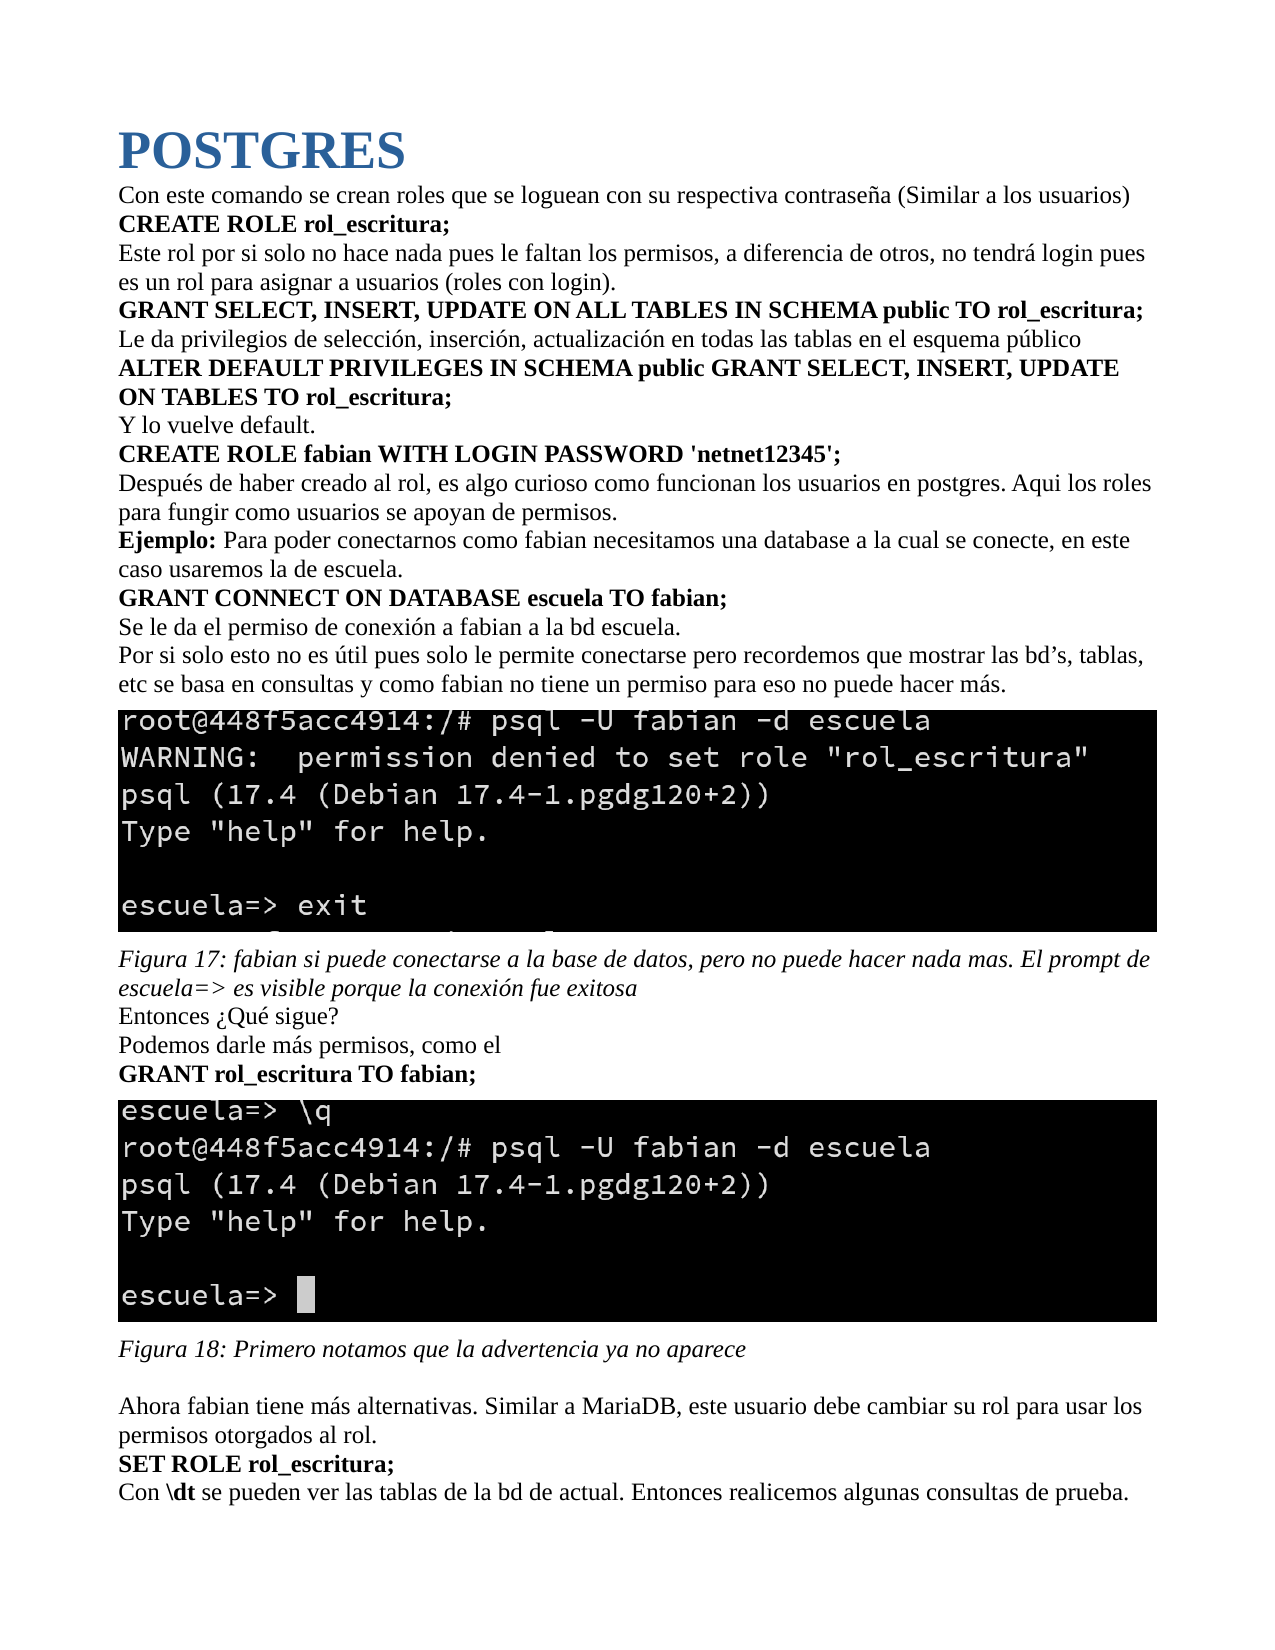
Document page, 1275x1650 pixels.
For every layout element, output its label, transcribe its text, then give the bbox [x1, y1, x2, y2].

text [118, 698, 1157, 710]
text Se le da el permiso de conexión a fabian a la bd escuela. [118, 612, 1157, 640]
text Ahora fabian tiene más alternativas. Similar a MariaDB, este usuario debe cambiar su rol para usar los permisos otorgados al rol. [118, 1391, 1157, 1449]
text Con \dt se pueden ver las tablas de la bd de actual. Entonces realicemos algunas consultas de prueba. [118, 1477, 1157, 1506]
text Entonces ¿Qué sigue? [118, 1001, 1157, 1030]
text POSTGRES [118, 118, 1157, 180]
text Podemos darle más permisos, como el [118, 1030, 1157, 1059]
text ALTER DEFAULT PRIVILEGES IN SCHEMA public GRANT SELECT, INSERT, UPDATE ON TABLES TO rol_escritura; [118, 353, 1157, 410]
text Figura 17: fabian si puede conectarse a la base de datos, pero no puede hacer nada mas. El prompt de escuela=> es visible porque la conexión fue exitosa [118, 932, 1157, 1001]
text Por si solo esto no es útil pues solo le permite conectarse pero recordemos que mostrar las bd’s, tablas, etc se basa en consultas y como fabian no tiene un permiso para eso no puede hacer más. [118, 640, 1157, 698]
text SET ROLE rol_escritura; [118, 1449, 1157, 1477]
text CREATE ROLE fabian WITH LOGIN PASSWORD 'netnet12345'; [118, 439, 1157, 468]
picture [118, 1100, 1157, 1322]
text Le da privilegios de selección, inserción, actualización en todas las tablas en el esquema público [118, 324, 1157, 353]
text Figura 18: Primero notamos que la advertencia ya no aparece [118, 1322, 1157, 1362]
text Con este comando se crean roles que se loguean con su respectiva contraseña (Similar a los usuarios) [118, 180, 1157, 209]
text Después de haber creado al rol, es algo curioso como funcionan los usuarios en postgres. Aqui los roles para fungir como usuarios se apoyan de permisos. [118, 468, 1157, 525]
text Este rol por si solo no hace nada pues le faltan los permisos, a diferencia de otros, no tendrá login pues es un rol para asignar a usuarios (roles con login). [118, 238, 1157, 295]
picture [118, 710, 1157, 932]
text Y lo vuelve default. [118, 410, 1157, 439]
text GRANT rol_escritura TO fabian; [118, 1059, 1157, 1088]
text GRANT SELECT, INSERT, UPDATE ON ALL TABLES IN SCHEMA public TO rol_escritura; [118, 295, 1157, 324]
text Ejemplo: Para poder conectarnos como fabian necesitamos una database a la cual se conecte, en este caso usaremos la de escuela. [118, 525, 1157, 583]
text CREATE ROLE rol_escritura; [118, 209, 1157, 238]
text GRANT CONNECT ON DATABASE escuela TO fabian; [118, 583, 1157, 612]
